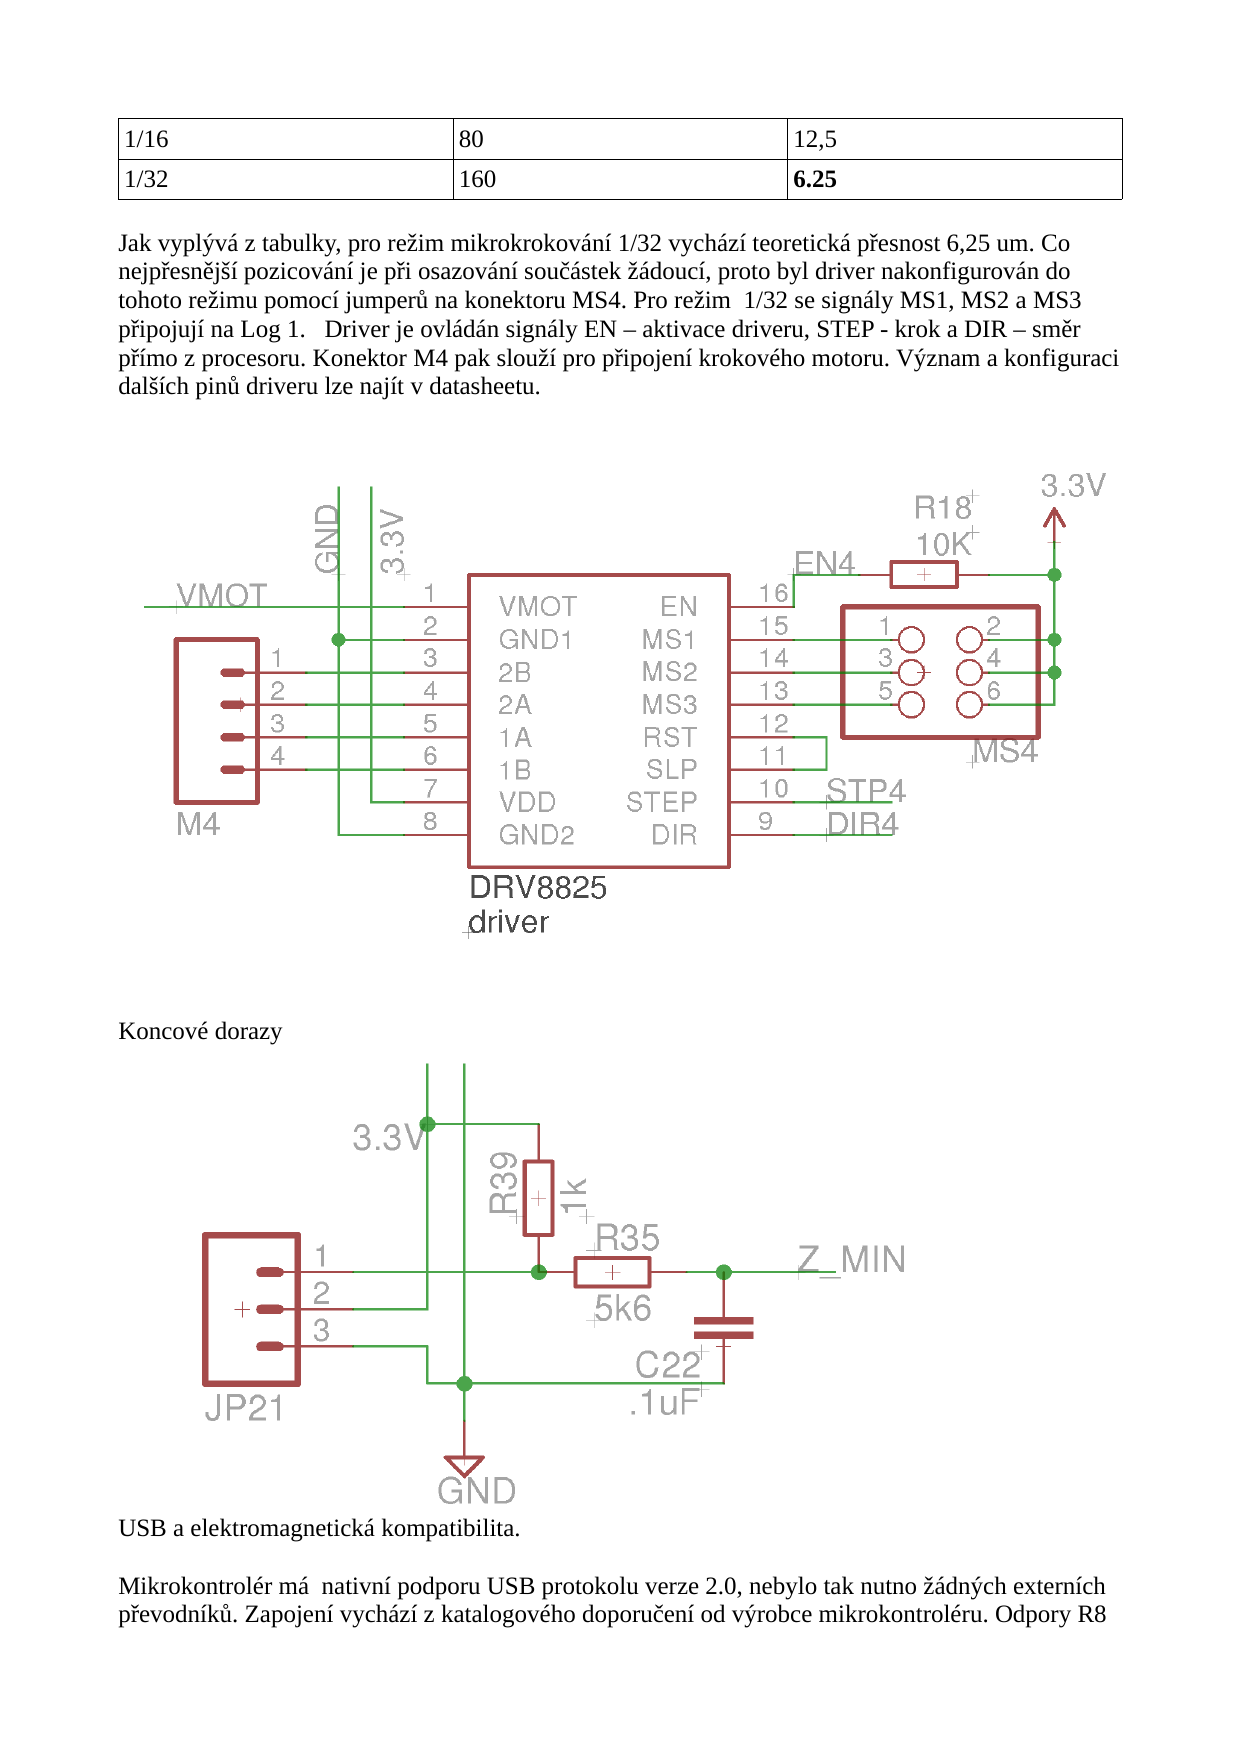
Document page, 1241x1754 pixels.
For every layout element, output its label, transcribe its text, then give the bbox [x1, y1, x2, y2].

text Jak vyplývá z tabulky, pro režim mikrokrokování 1/32 vychází teoretická přesnost 6,25 um. Co nejpřesnější pozicování je při osazování součástek žádoucí, proto byl driver nakonfigurován do tohoto režimu pomocí jumperů na konektoru MS4. Pro režim 1/32 se signály MS1, MS2 a MS3 připojují na Log 1. Driver je ovládán signály EN – aktivace driveru, STEP - krok a DIR – směr přímo z procesoru. Konektor M4 pak slouží pro připojení krokového motoru. Význam a konfiguraci dalších pinů driveru lze najít v datasheetu. [118, 228, 1122, 400]
picture [171, 1053, 923, 1514]
table_cell 80 [454, 119, 787, 158]
text USB a elektromagnetická kompatibilita. [118, 1045, 1122, 1542]
table_cell 1/16 [119, 119, 453, 158]
text Koncové dorazy [118, 1016, 1122, 1045]
table_cell 12,5 [788, 119, 1122, 158]
picture [118, 457, 1123, 959]
table_cell 6.25 [788, 160, 1122, 199]
table_cell 1/32 [119, 160, 453, 199]
text Mikrokontrolér má nativní podporu USB protokolu verze 2.0, nebylo tak nutno žádných externích převodníků. Zapojení vychází z katalogového doporučení od výrobce mikrokontroléru. Odpory R8 [118, 1571, 1122, 1628]
table_cell 160 [454, 160, 787, 199]
